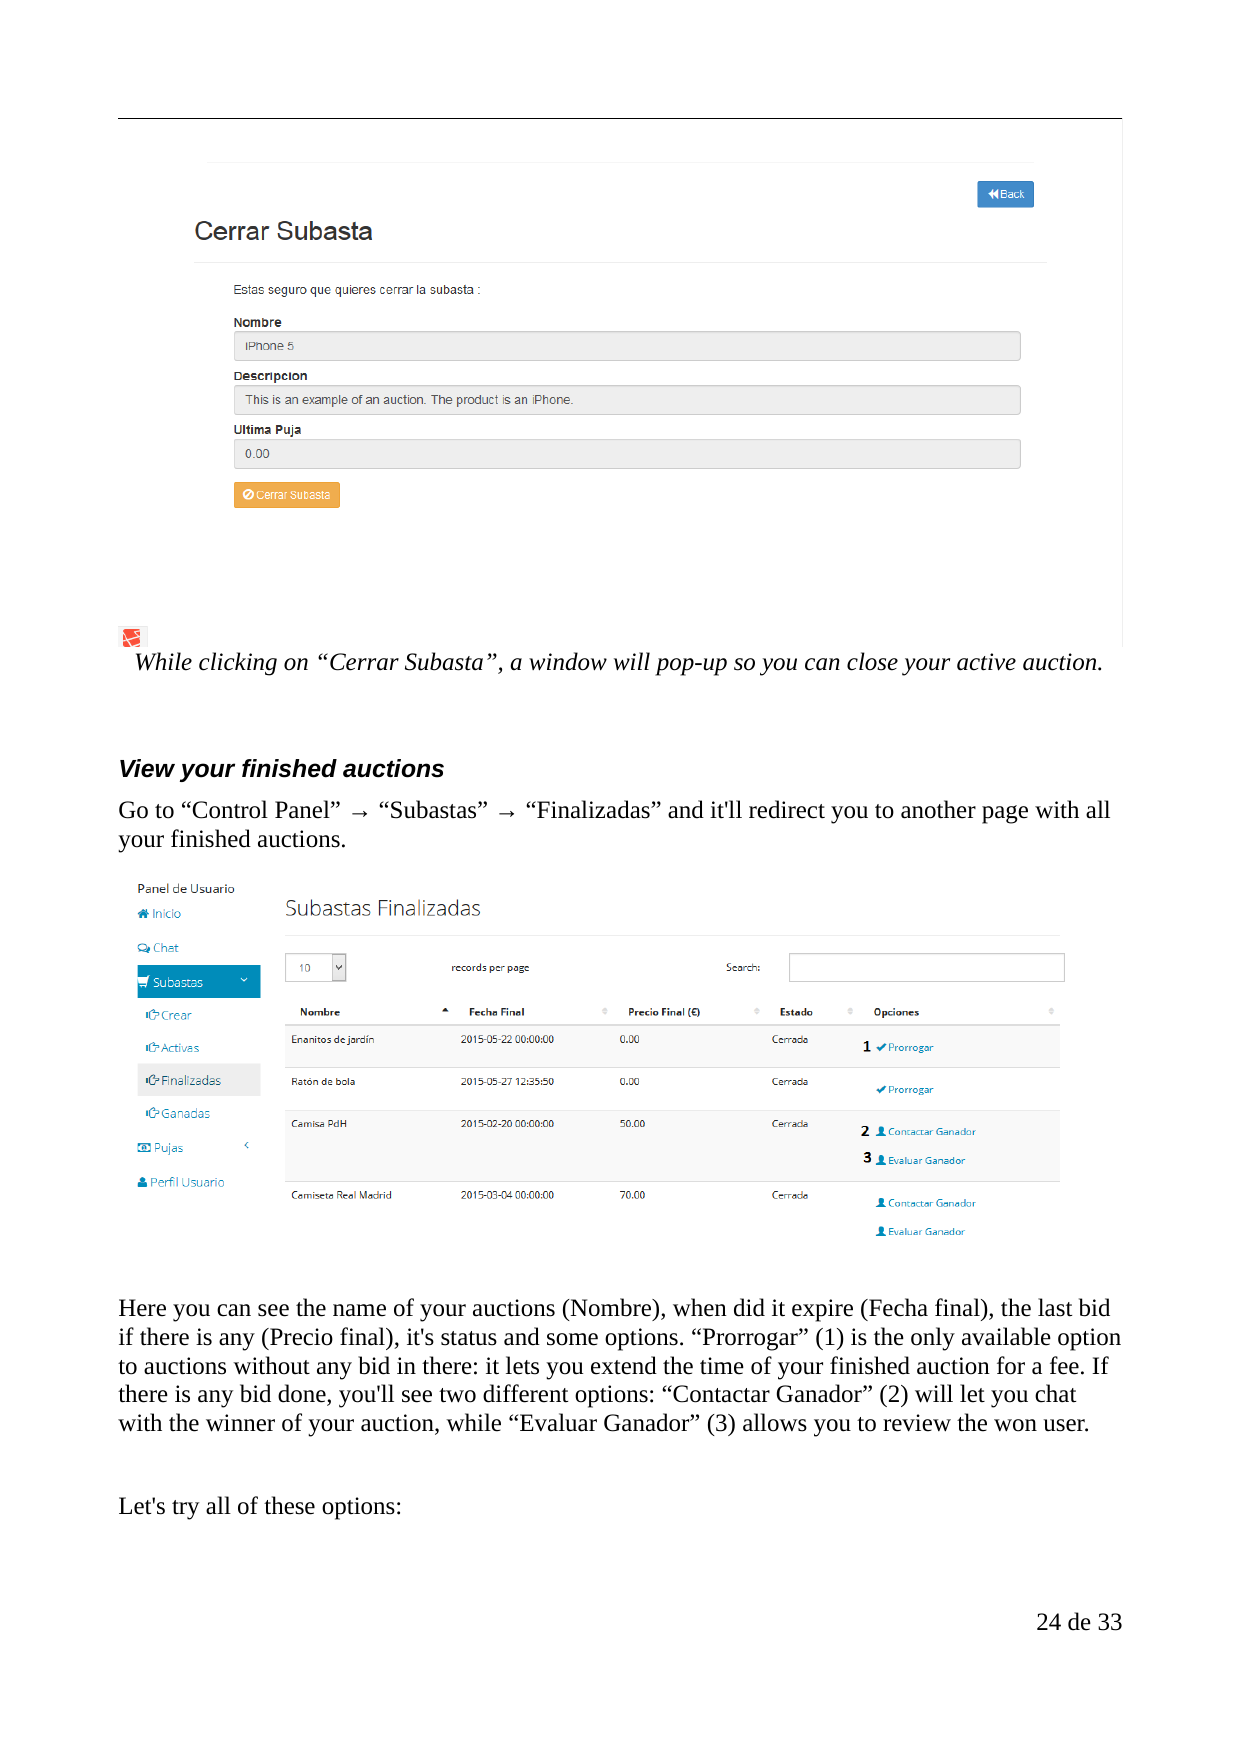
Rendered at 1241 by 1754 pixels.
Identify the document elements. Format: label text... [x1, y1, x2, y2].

text While clicking on “Cerrar Subasta”, a window will pop-up so you can close your active auction. [118, 647, 1122, 676]
text Here you can see the name of your auctions (Nombre), when did it expire (Fecha final), the last bid if there is any (Precio final), it's status and some options. “Prorrogar” (1) is the only available option to auctions without any bid in there: it lets you extend the time of your finished auction for a fee. If there is any bid done, you'll see two different options: “Contactar Ganador” (2) will let you chat with the winner of your auction, while “Evaluar Ganador” (3) allows you to review the won user. [118, 1293, 1122, 1437]
text Go to “Control Panel” → “Subastas” → “Finalizadas” and it'll redirect you to another page with all your finished auctions. [118, 795, 1122, 853]
text Let's try all of these options: [118, 1491, 1122, 1519]
subtitle View your finished auctions [118, 754, 1122, 783]
